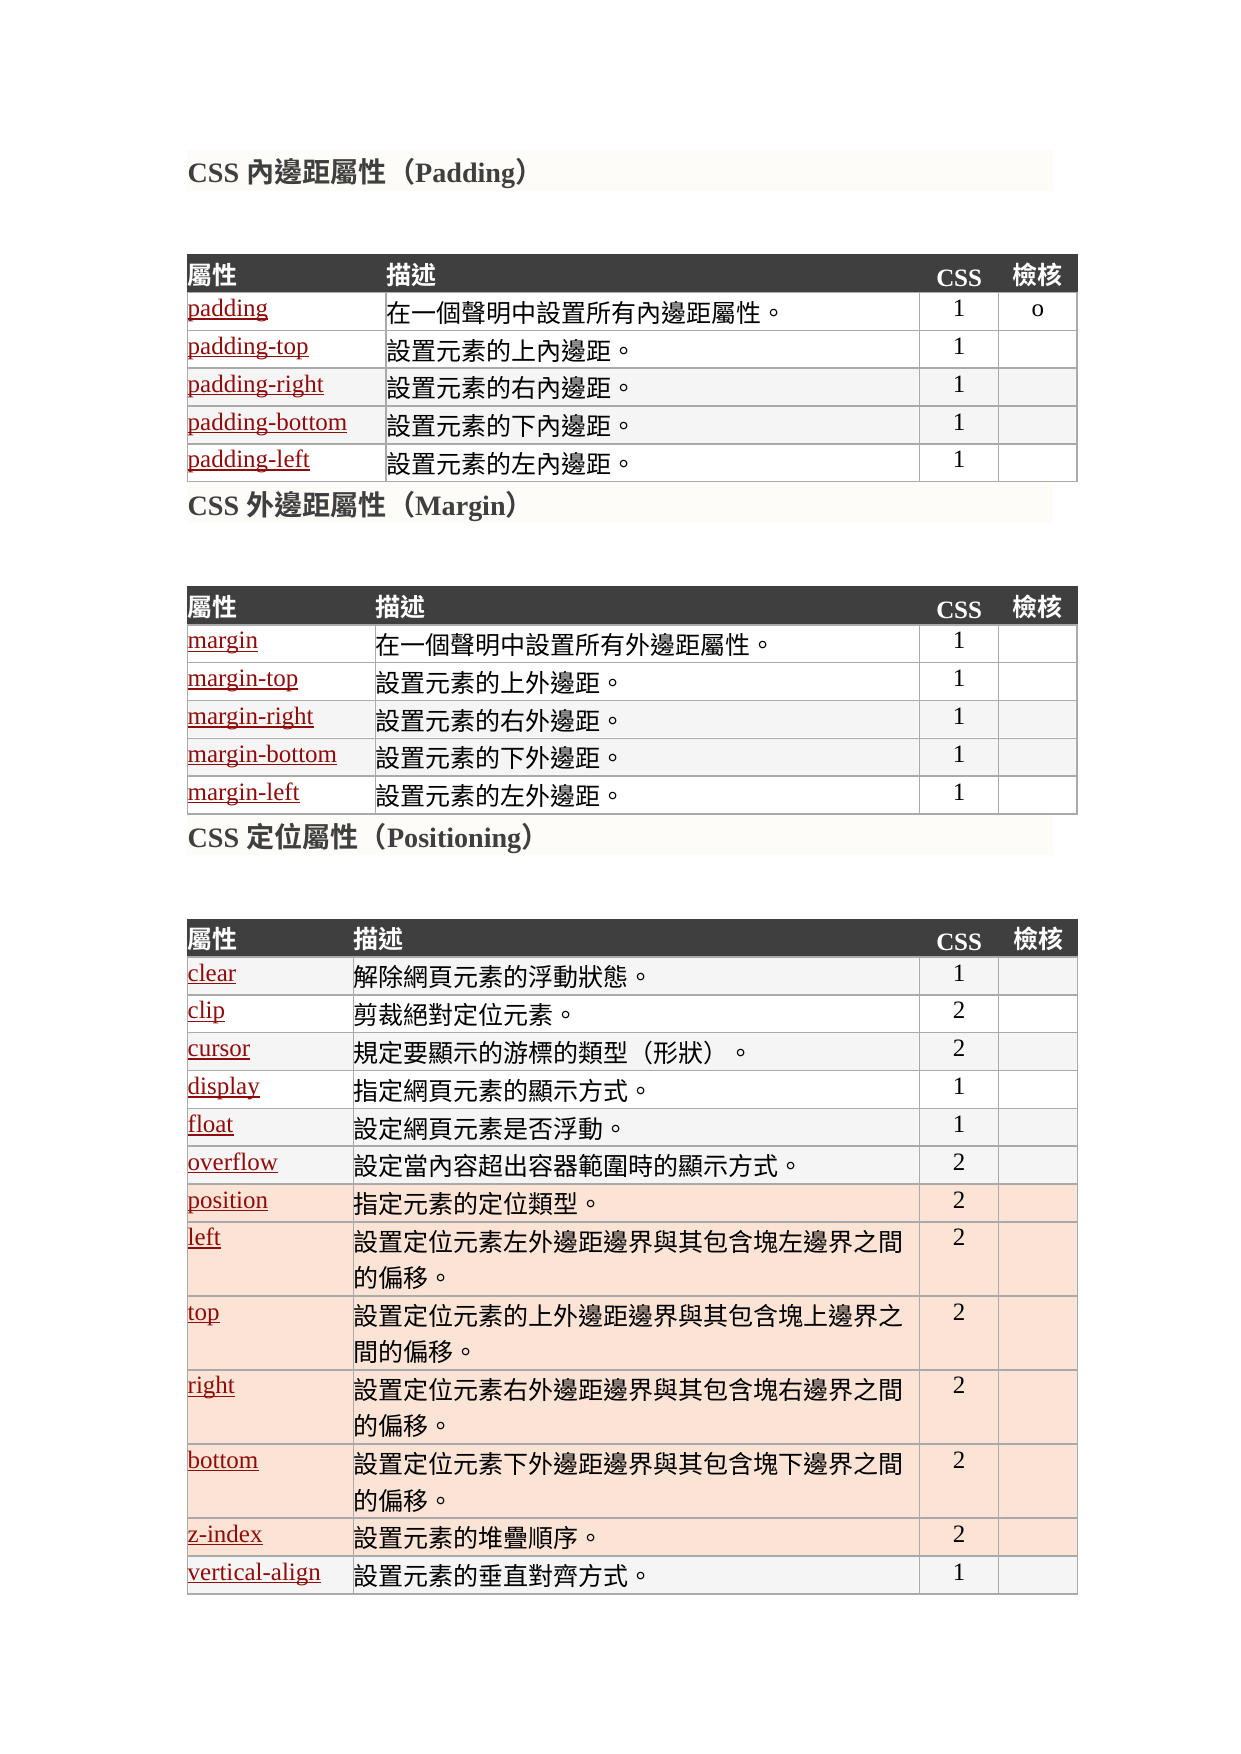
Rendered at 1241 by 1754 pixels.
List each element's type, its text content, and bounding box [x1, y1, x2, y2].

table_cell [999, 1445, 1077, 1517]
table_cell 2 [920, 1185, 998, 1221]
table_cell 設置元素的左外邊距。 [376, 777, 919, 813]
table_cell [999, 1071, 1077, 1107]
table_cell z-index [188, 1519, 353, 1555]
subtitle CSS 外邊距屬性（Margin） [187, 482, 1053, 523]
table_cell padding-left [188, 445, 385, 481]
table_cell 2 [920, 1223, 998, 1295]
table_cell [999, 1147, 1077, 1183]
table_cell 2 [920, 1445, 998, 1517]
table_header 屬性 [188, 920, 353, 956]
table_cell clip [188, 996, 353, 1032]
table_cell 設置元素的上外邊距。 [376, 663, 919, 699]
table_cell 2 [920, 996, 998, 1032]
table_cell 2 [920, 1033, 998, 1070]
table_header 描述 [354, 920, 919, 956]
table_cell [999, 331, 1076, 367]
table_cell [999, 1185, 1077, 1221]
table_cell [999, 739, 1076, 775]
table_cell margin [188, 626, 375, 662]
table_header 檢核 [999, 256, 1076, 292]
table_cell float [188, 1109, 353, 1145]
table_cell 1 [920, 663, 998, 699]
table_cell 設置元素的左內邊距。 [387, 445, 919, 481]
table_cell [999, 663, 1076, 699]
table_cell [999, 407, 1076, 443]
table_header CSS [920, 920, 998, 956]
table_cell [999, 1033, 1077, 1070]
table_cell [999, 777, 1076, 813]
table_cell 2 [920, 1371, 998, 1443]
table_cell bottom [188, 1445, 353, 1517]
table_header 屬性 [188, 256, 385, 292]
table_cell 剪裁絕對定位元素。 [354, 996, 919, 1032]
table_header 描述 [387, 256, 919, 292]
table_header 描述 [376, 588, 919, 624]
table_cell 設置定位元素的上外邊距邊界與其包含塊上邊界之間的偏移。 [354, 1297, 919, 1369]
table_cell 1 [920, 1557, 998, 1593]
table_cell [999, 1297, 1077, 1369]
table_cell [999, 1519, 1077, 1555]
table_cell 在一個聲明中設置所有內邊距屬性。 [387, 293, 919, 329]
table_cell cursor [188, 1033, 353, 1070]
table_cell 1 [920, 445, 998, 481]
table_cell 設置元素的下內邊距。 [387, 407, 919, 443]
table_header 檢核 [999, 920, 1077, 956]
table_cell 1 [920, 1109, 998, 1145]
table_cell 設置元素的堆疊順序。 [354, 1519, 919, 1555]
subtitle CSS 內邊距屬性（Padding） [187, 150, 1053, 191]
table_cell 2 [920, 1297, 998, 1369]
table_cell 1 [920, 958, 998, 994]
table_cell 1 [920, 626, 998, 662]
table_cell [999, 369, 1076, 405]
table_cell 在一個聲明中設置所有外邊距屬性。 [376, 626, 919, 662]
table_header CSS [920, 588, 998, 624]
table_cell padding-bottom [188, 407, 385, 443]
table_cell [999, 1557, 1077, 1593]
table_cell 解除網頁元素的浮動狀態。 [354, 958, 919, 994]
table_cell top [188, 1297, 353, 1369]
table_cell [999, 1371, 1077, 1443]
table_cell 設置元素的垂直對齊方式。 [354, 1557, 919, 1593]
table_cell 1 [920, 293, 998, 329]
table_cell 設置定位元素右外邊距邊界與其包含塊右邊界之間的偏移。 [354, 1371, 919, 1443]
table_cell 設置元素的右內邊距。 [387, 369, 919, 405]
table_cell 設置定位元素左外邊距邊界與其包含塊左邊界之間的偏移。 [354, 1223, 919, 1295]
table_header 屬性 [188, 588, 375, 624]
table_cell margin-bottom [188, 739, 375, 775]
table_cell 設定網頁元素是否浮動。 [354, 1109, 919, 1145]
table_cell 指定網頁元素的顯示方式。 [354, 1071, 919, 1107]
table_header 檢核 [999, 588, 1076, 624]
table_cell 指定元素的定位類型。 [354, 1185, 919, 1221]
table_cell padding-right [188, 369, 385, 405]
table_cell position [188, 1185, 353, 1221]
table_cell 2 [920, 1147, 998, 1183]
table_cell 1 [920, 1071, 998, 1107]
table_cell vertical-align [188, 1557, 353, 1593]
table_cell 規定要顯示的游標的類型（形狀）。 [354, 1033, 919, 1070]
table_cell [999, 701, 1076, 737]
table_header CSS [920, 256, 998, 292]
table_cell [999, 958, 1077, 994]
table_cell [999, 996, 1077, 1032]
table_cell [999, 1109, 1077, 1145]
table_cell 設置定位元素下外邊距邊界與其包含塊下邊界之間的偏移。 [354, 1445, 919, 1517]
table_cell padding-top [188, 331, 385, 367]
table_cell margin-left [188, 777, 375, 813]
table_cell margin-right [188, 701, 375, 737]
table_cell right [188, 1371, 353, 1443]
table_cell 設置元素的上內邊距。 [387, 331, 919, 367]
table_cell 1 [920, 701, 998, 737]
table_cell [999, 626, 1076, 662]
table_cell [999, 1223, 1077, 1295]
table_cell 1 [920, 369, 998, 405]
subtitle CSS 定位屬性（Positioning） [187, 815, 1053, 855]
table_cell clear [188, 958, 353, 994]
table_cell 1 [920, 407, 998, 443]
table_cell 1 [920, 739, 998, 775]
table_cell 設置元素的下外邊距。 [376, 739, 919, 775]
table_cell left [188, 1223, 353, 1295]
table_cell 設置元素的右外邊距。 [376, 701, 919, 737]
table_cell [999, 445, 1076, 481]
table_cell o [999, 293, 1076, 329]
table_cell padding [188, 293, 385, 329]
table_cell 2 [920, 1519, 998, 1555]
table_cell margin-top [188, 663, 375, 699]
table_cell 設定當內容超出容器範圍時的顯示方式。 [354, 1147, 919, 1183]
table_cell 1 [920, 777, 998, 813]
table_cell 1 [920, 331, 998, 367]
table_cell display [188, 1071, 353, 1107]
table_cell overflow [188, 1147, 353, 1183]
